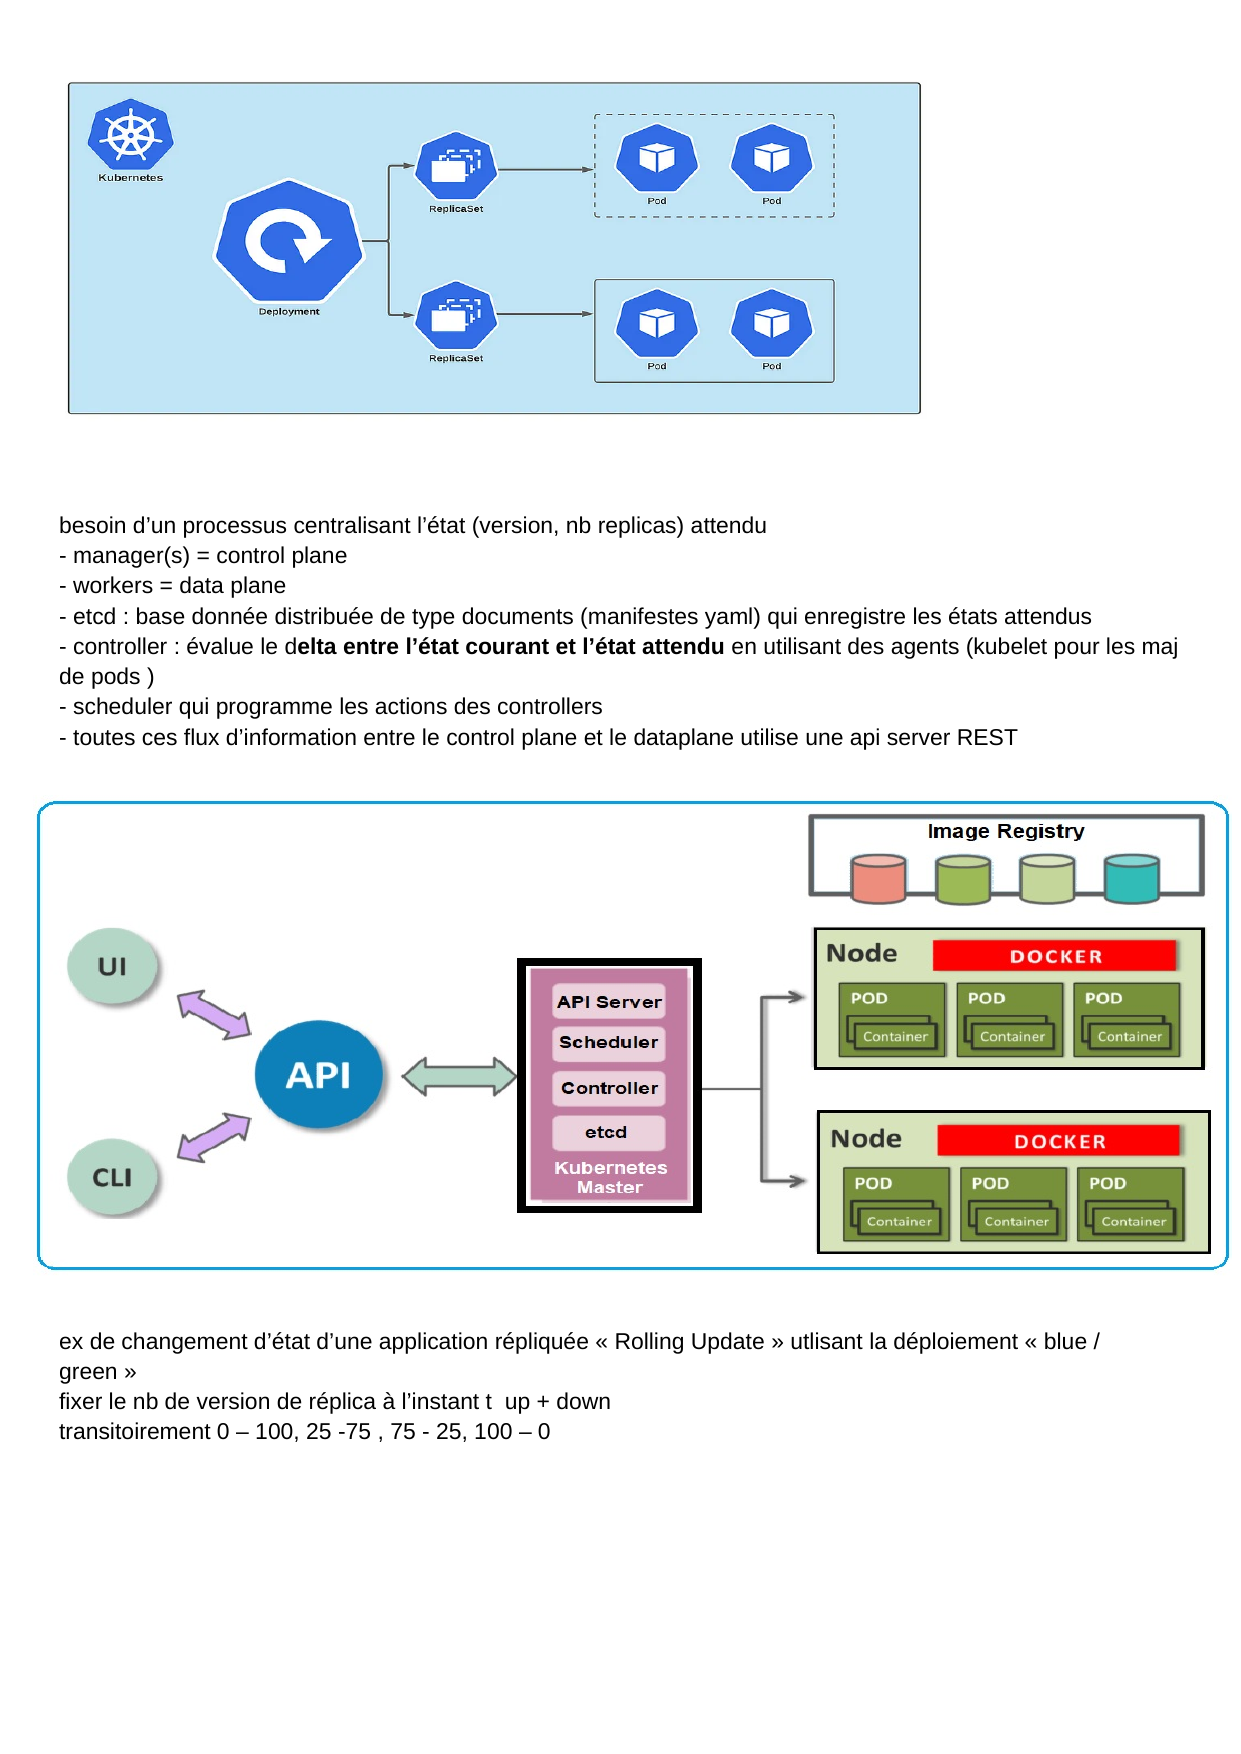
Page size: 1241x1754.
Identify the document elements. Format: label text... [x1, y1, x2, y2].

text - scheduler qui programme les actions des controllers [59, 693, 1181, 720]
text fixer le nb de version de réplica à l’instant t up + down [59, 1388, 1181, 1414]
text transitoirement 0 – 100, 25 -75 , 75 - 25, 100 – 0 [59, 1418, 1181, 1445]
picture [49, 67, 939, 429]
text ex de changement d’état d’une application répliquée « Rolling Update » utlisant la déploiement « blue / green » [59, 1328, 1181, 1384]
text - workers = data plane [59, 572, 1181, 599]
text besoin d’un processus centralisant l’état (version, nb replicas) attendu [59, 512, 1181, 538]
text - etcd : base donnée distribuée de type documents (manifestes yaml) qui enregistre les états attendus [59, 603, 1181, 629]
text - controller : évalue le delta entre l’état courant et l’état attendu en utilisant des agents (kubelet pour les maj de pods ) [59, 633, 1181, 689]
picture [33, 795, 1241, 1281]
text - manager(s) = control plane [59, 542, 1181, 569]
text - toutes ces flux d’information entre le control plane et le dataplane utilise une api server REST [59, 723, 1181, 750]
